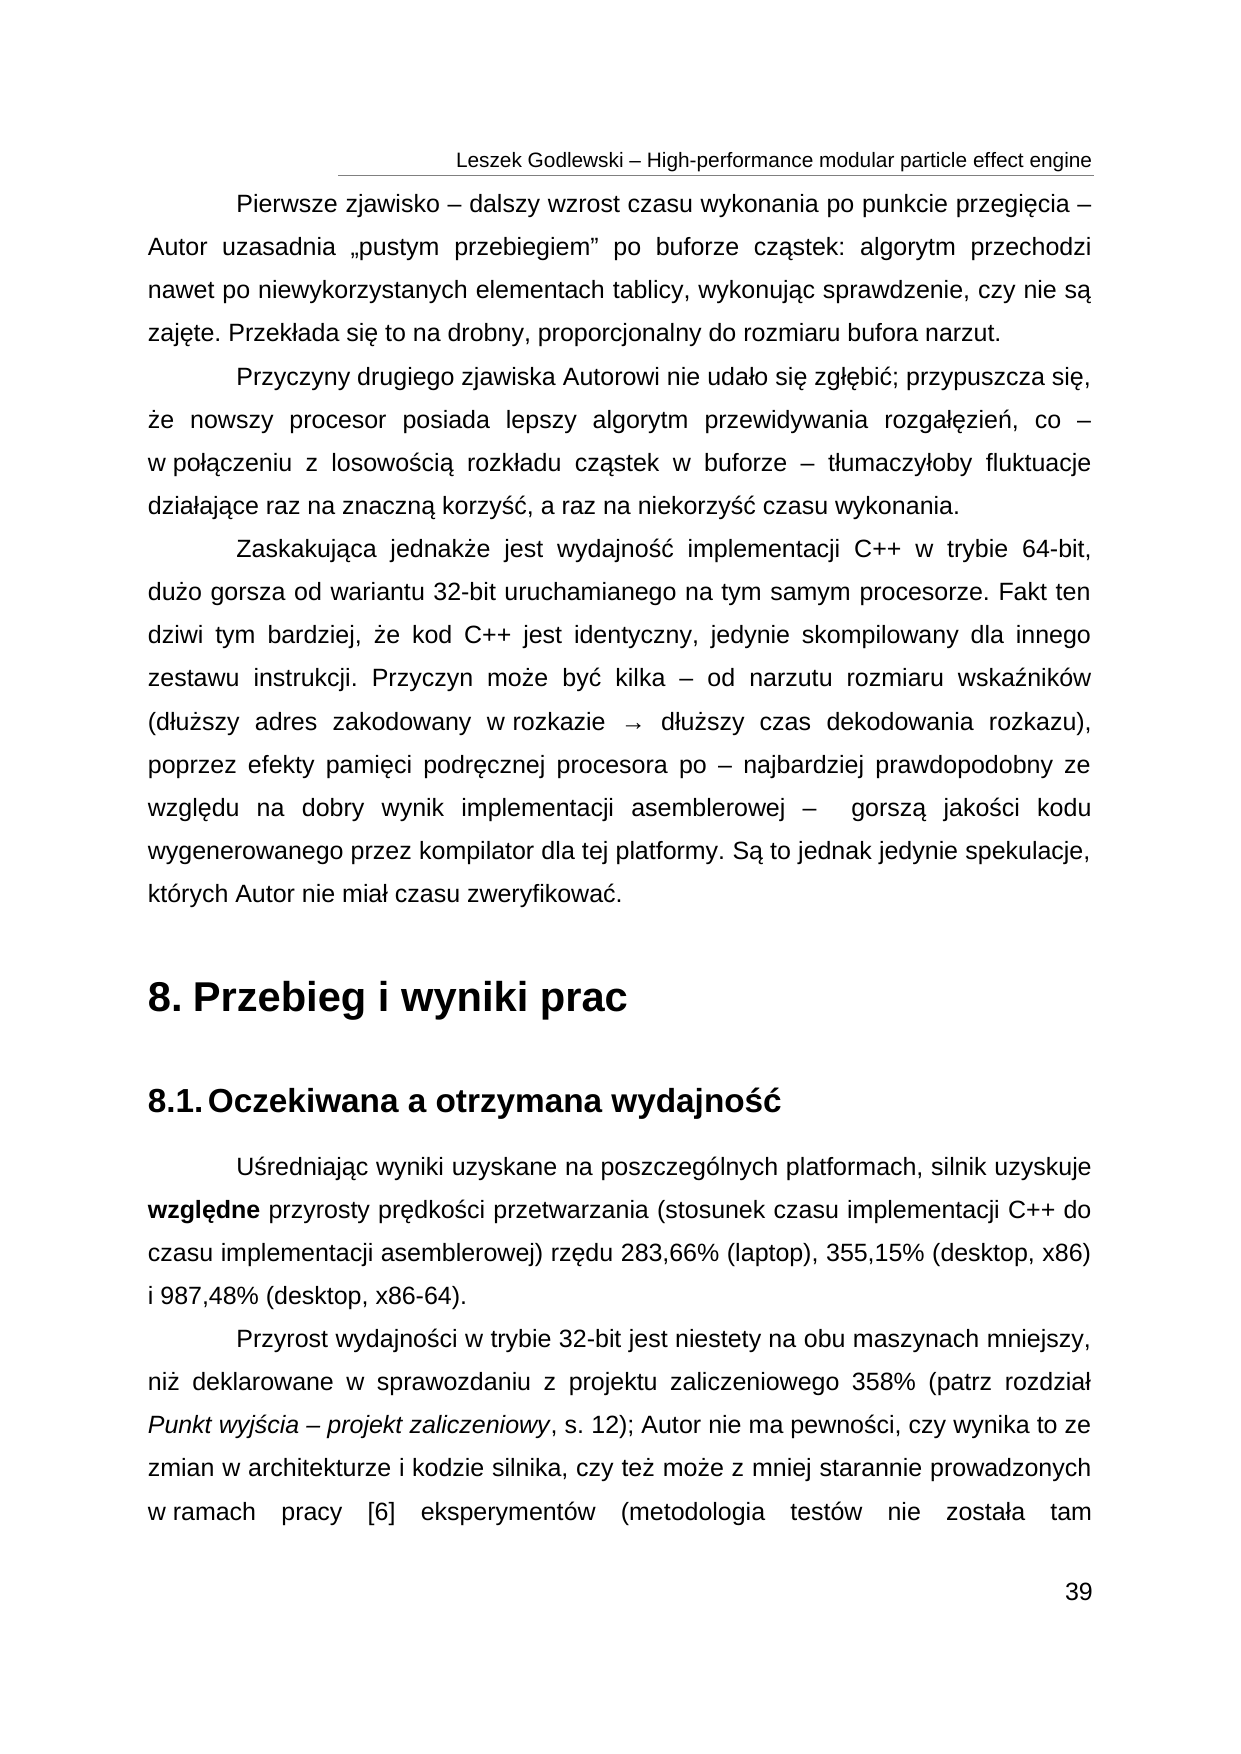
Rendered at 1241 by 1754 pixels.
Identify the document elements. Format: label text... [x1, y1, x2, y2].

subtitle Oczekiwana a otrzymana wydajność [148, 1081, 1092, 1120]
text Przyczyny drugiego zjawiska Autorowi nie udało się zgłębić; przypuszcza się, że nowszy procesor posiada lepszy algorytm przewidywania rozgałęzień, co – w połączeniu z losowością rozkładu cząstek w buforze – tłumaczyłoby fluktuacje działające raz na znaczną korzyść, a raz na niekorzyść czasu wykonania. [148, 361, 1092, 519]
text Zaskakująca jednakże jest wydajność implementacji C++ w trybie 64-bit, dużo gorsza od wariantu 32-bit uruchamianego na tym samym procesorze. Fakt ten dziwi tym bardziej, że kod C++ jest identyczny, jedynie skompilowany dla innego zestawu instrukcji. Przyczyn może być kilka – od narzutu rozmiaru wskaźników (dłuższy adres zakodowany w rozkazie → dłuższy czas dekodowania rozkazu), poprzez efekty pamięci podręcznej procesora po – najbardziej prawdopodobny ze względu na dobry wynik implementacji asemblerowej – gorszą jakości kodu wygenerowanego przez kompilator dla tej platformy. Są to jednak jedynie spekulacje, których Autor nie miał czasu zweryfikować. [148, 534, 1092, 908]
text Uśredniając wyniki uzyskane na poszczególnych platformach, silnik uzyskuje względne przyrosty prędkości przetwarzania (stosunek czasu implementacji C++ do czasu implementacji asemblerowej) rzędu 283,66% (laptop), 355,15% (desktop, x86) i 987,48% (desktop, x86-64). [148, 1152, 1092, 1310]
text Pierwsze zjawisko – dalszy wzrost czasu wykonania po punkcie przegięcia – Autor uzasadnia „pustym przebiegiem” po buforze cząstek: algorytm przechodzi nawet po niewykorzystanych elementach tablicy, wykonując sprawdzenie, czy nie są zajęte. Przekłada się to na drobny, proporcjonalny do rozmiaru bufora narzut. [148, 189, 1092, 347]
subtitle Przebieg i wyniki prac [148, 972, 1092, 1020]
text Przyrost wydajności w trybie 32-bit jest niestety na obu maszynach mniejszy, niż deklarowane w sprawozdaniu z projektu zaliczeniowego 358% (patrz rozdział Punkt wyjścia – projekt zaliczeniowy, s. 12); Autor nie ma pewności, czy wynika to ze zmian w architekturze i kodzie silnika, czy też może z mniej starannie prowadzonych w ramach pracy [6] eksperymentów (metodologia testów nie została tam [148, 1324, 1092, 1525]
